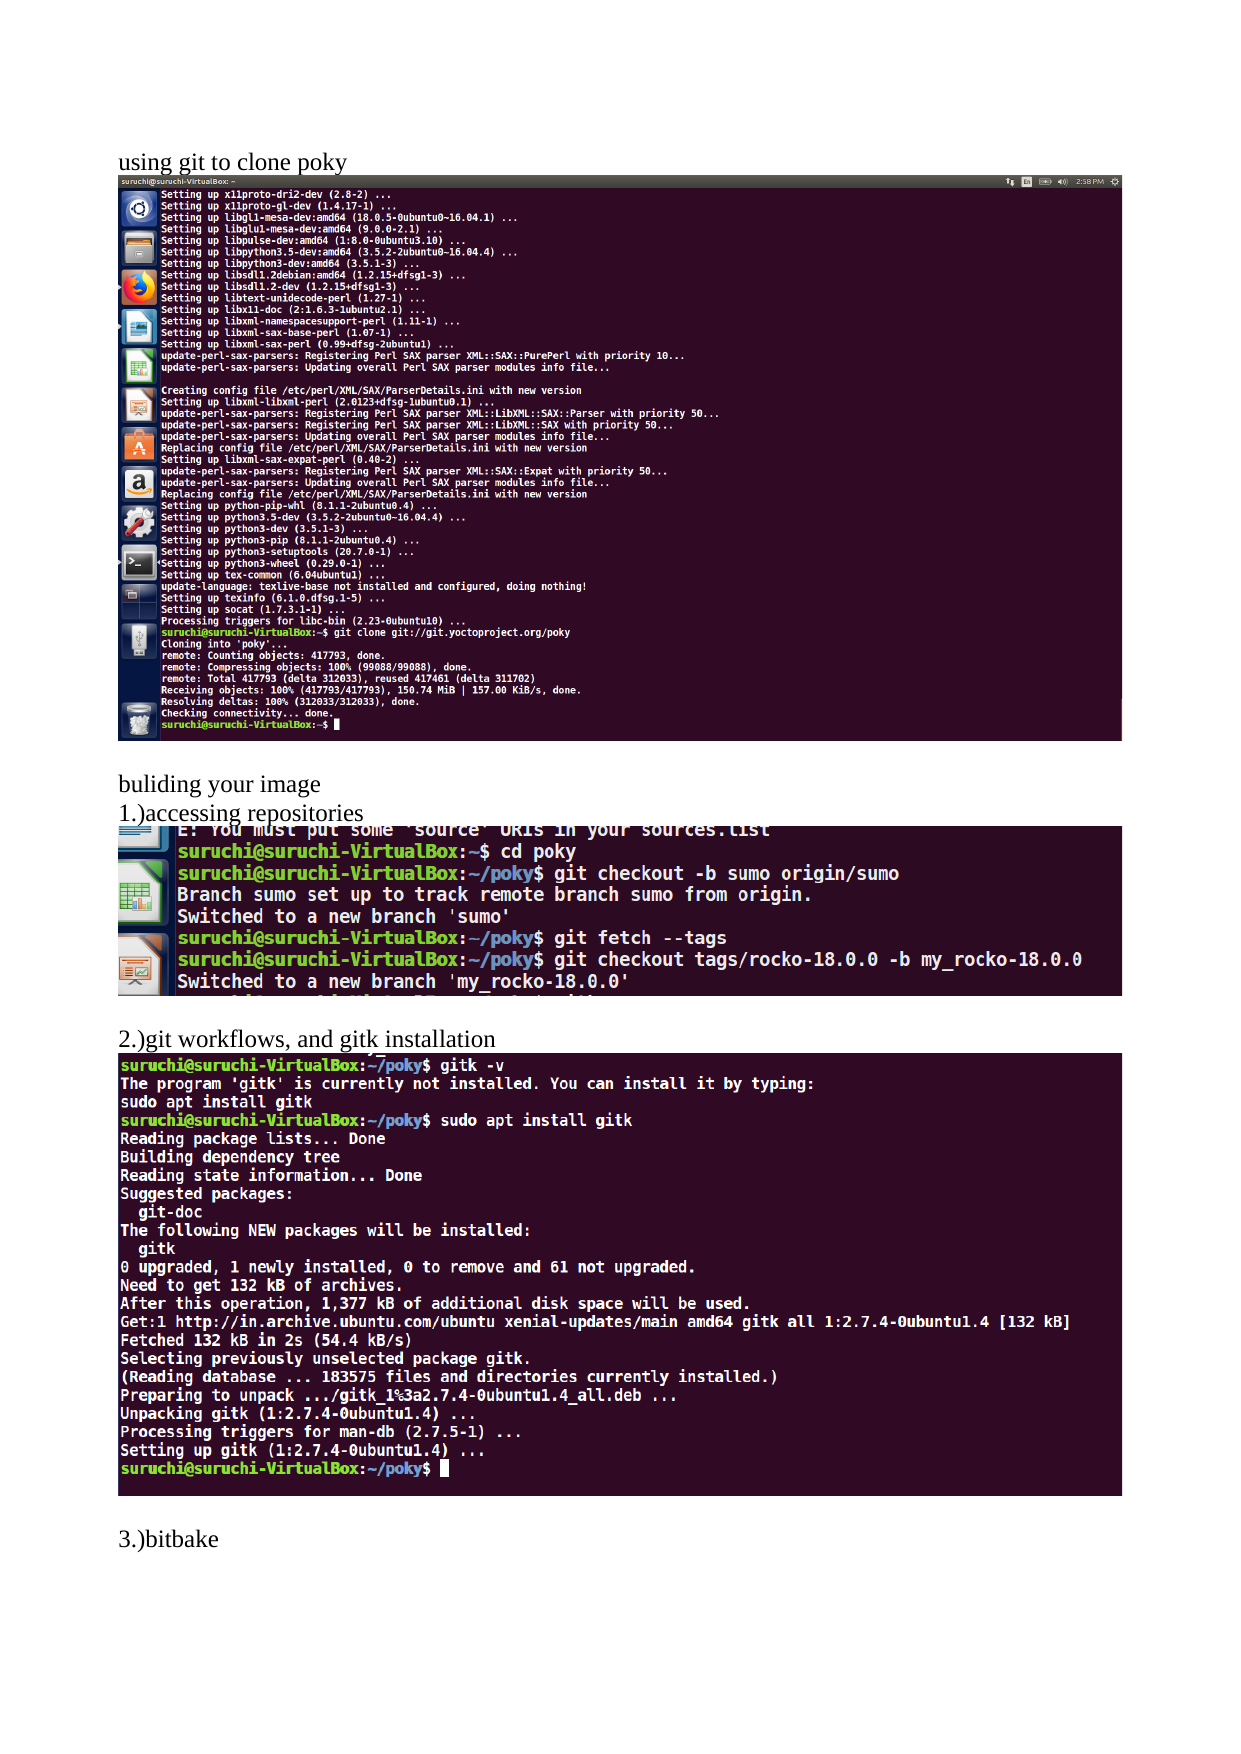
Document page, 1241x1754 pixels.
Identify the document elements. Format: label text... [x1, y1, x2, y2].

text 3.)bitbake [118, 1524, 1122, 1553]
text buliding your image [118, 769, 1122, 798]
text 2.)git workflows, and gitk installation [118, 1024, 1122, 1053]
picture [118, 175, 1123, 741]
text using git to clone poky [118, 147, 1122, 175]
picture [118, 1053, 1123, 1496]
text 1.)accessing repositories [118, 798, 1122, 826]
picture [118, 826, 1123, 996]
